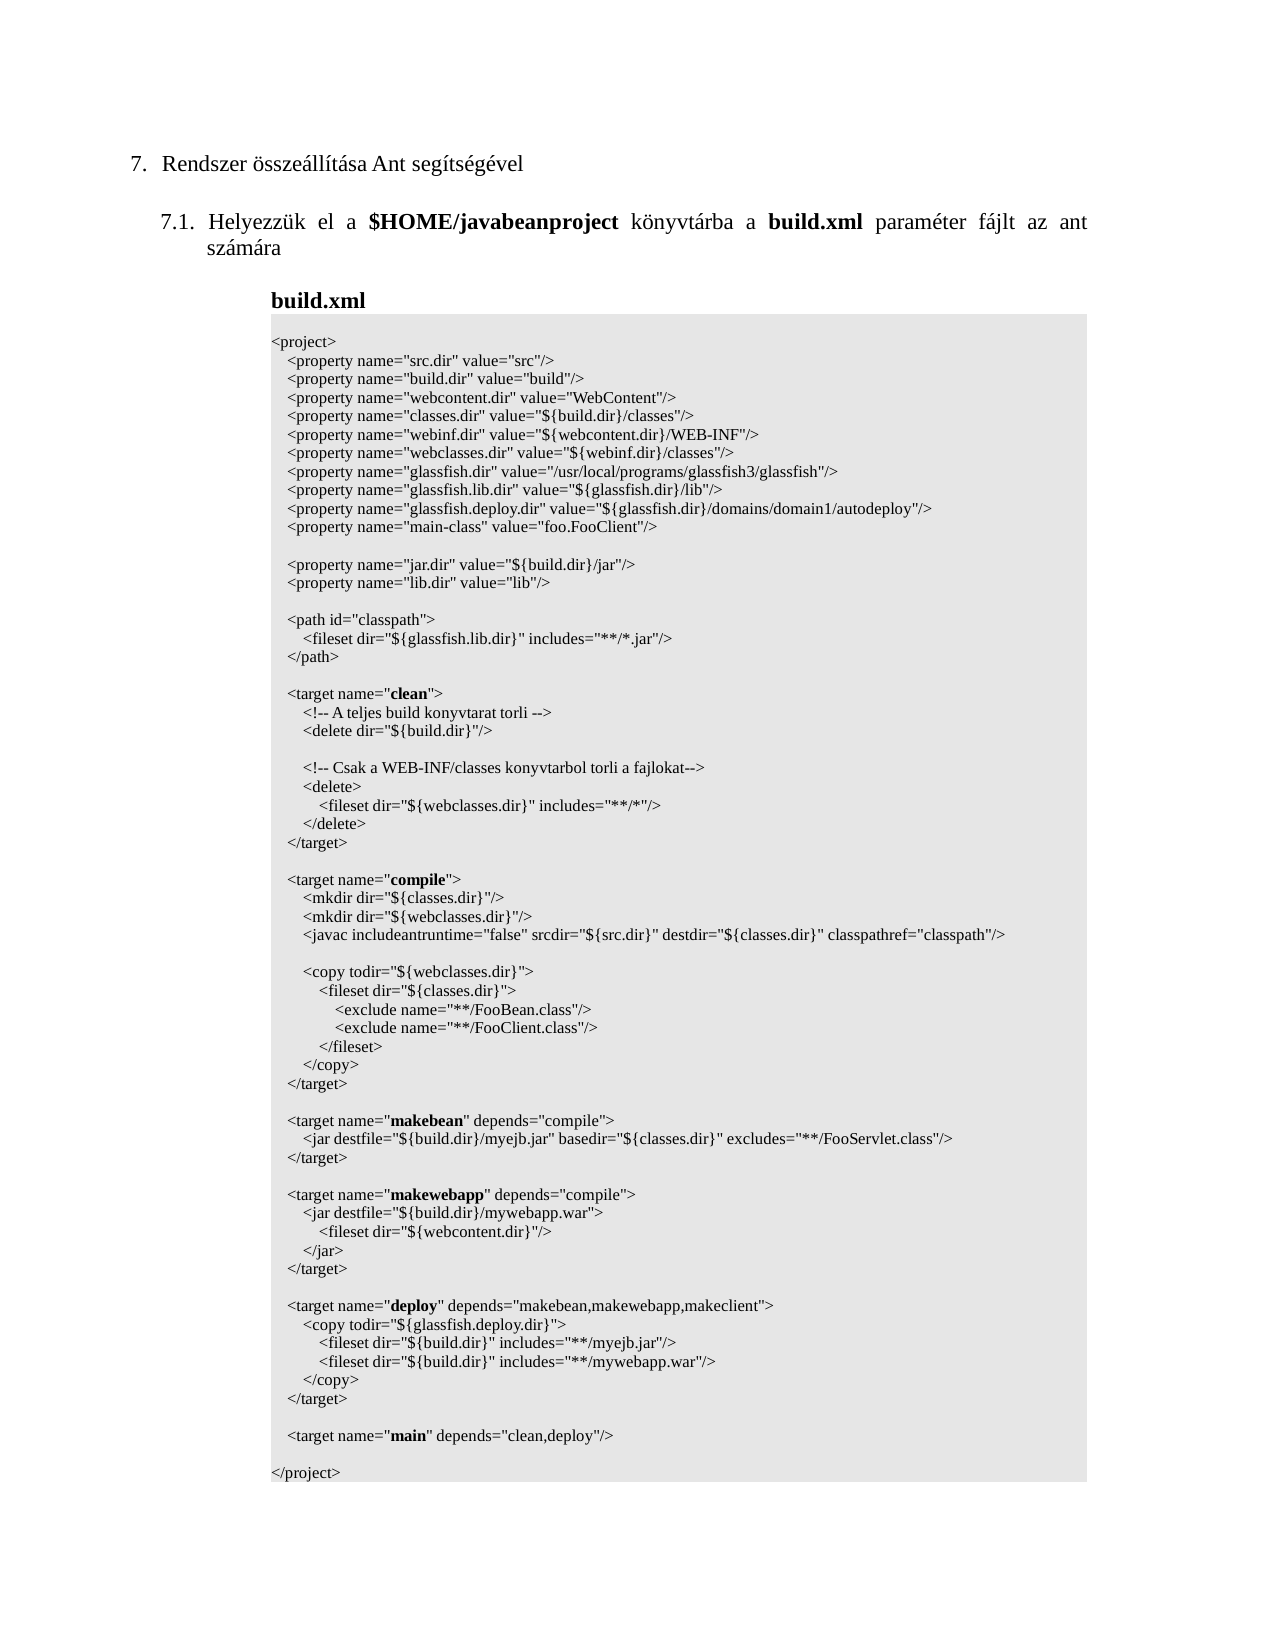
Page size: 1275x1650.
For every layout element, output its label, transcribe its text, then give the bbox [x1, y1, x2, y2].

text <property name="classes.dir" value="${build.dir}/classes"/> [271, 407, 1087, 425]
text <target name="main" depends="clean,deploy"/> [271, 1426, 1087, 1445]
text <project> [271, 332, 1087, 351]
text <fileset dir="${webclasses.dir}" includes="**/*"/> [271, 796, 1087, 814]
text <mkdir dir="${classes.dir}"/> [271, 889, 1087, 907]
text </target> [271, 1259, 1087, 1278]
text <property name="lib.dir" value="lib"/> [271, 573, 1087, 592]
text <property name="src.dir" value="src"/> [271, 351, 1087, 369]
text <property name="webclasses.dir" value="${webinf.dir}/classes"/> [271, 444, 1087, 462]
text <target name="clean"> [271, 685, 1087, 703]
text <mkdir dir="${webclasses.dir}"/> [271, 907, 1087, 926]
text <target name="makewebapp" depends="compile"> [271, 1185, 1087, 1204]
text <target name="deploy" depends="makebean,makewebapp,makeclient"> [271, 1297, 1087, 1315]
text <exclude name="**/FooClient.class"/> [271, 1018, 1087, 1037]
text <copy todir="${glassfish.deploy.dir}"> [271, 1315, 1087, 1334]
text <property name="webcontent.dir" value="WebContent"/> [271, 388, 1087, 407]
text <delete> [271, 777, 1087, 796]
text <fileset dir="${classes.dir}"> [271, 981, 1087, 1000]
text <property name="webinf.dir" value="${webcontent.dir}/WEB-INF"/> [271, 425, 1087, 444]
text <property name="glassfish.deploy.dir" value="${glassfish.dir}/domains/domain1/autodeploy"/> [271, 499, 1087, 518]
text </delete> [271, 814, 1087, 833]
text </target> [271, 1389, 1087, 1408]
text </path> [271, 648, 1087, 666]
text <!-- Csak a WEB-INF/classes konyvtarbol torli a fajlokat--> [271, 759, 1087, 777]
text </copy> [271, 1371, 1087, 1389]
list Helyezzük el a $HOME/javabeanproject könyvtárba a build.xml paraméter fájlt az ant számára [154, 208, 1087, 261]
text <property name="jar.dir" value="${build.dir}/jar"/> [271, 555, 1087, 573]
text </copy> [271, 1056, 1087, 1074]
text <property name="main-class" value="foo.FooClient"/> [271, 518, 1087, 536]
text <target name="makebean" depends="compile"> [271, 1111, 1087, 1130]
text <jar destfile="${build.dir}/mywebapp.war"> [271, 1204, 1087, 1222]
text </jar> [271, 1241, 1087, 1259]
text <path id="classpath"> [271, 611, 1087, 629]
text <jar destfile="${build.dir}/myejb.jar" basedir="${classes.dir}" excludes="**/FooServlet.class"/> [271, 1130, 1087, 1148]
text <fileset dir="${webcontent.dir}"/> [271, 1222, 1087, 1241]
text </target> [271, 1074, 1087, 1093]
text <!-- A teljes build konyvtarat torli --> [271, 703, 1087, 722]
text </fileset> [271, 1037, 1087, 1056]
text <delete dir="${build.dir}"/> [271, 722, 1087, 740]
text <copy todir="${webclasses.dir}"> [271, 963, 1087, 981]
text build.xml [271, 287, 1087, 314]
text <fileset dir="${build.dir}" includes="**/mywebapp.war"/> [271, 1352, 1087, 1371]
text <property name="glassfish.dir" value="/usr/local/programs/glassfish3/glassfish"/> [271, 462, 1087, 481]
text <fileset dir="${glassfish.lib.dir}" includes="**/*.jar"/> [271, 629, 1087, 648]
text <exclude name="**/FooBean.class"/> [271, 1000, 1087, 1018]
text </target> [271, 1148, 1087, 1167]
text <fileset dir="${build.dir}" includes="**/myejb.jar"/> [271, 1334, 1087, 1352]
list Rendszer összeállítása Ant segítségével [124, 150, 1087, 177]
text </project> [271, 1463, 1087, 1482]
text <property name="build.dir" value="build"/> [271, 369, 1087, 388]
text </target> [271, 833, 1087, 852]
text <target name="compile"> [271, 870, 1087, 889]
text <property name="glassfish.lib.dir" value="${glassfish.dir}/lib"/> [271, 481, 1087, 499]
text <javac includeantruntime="false" srcdir="${src.dir}" destdir="${classes.dir}" classpathref="classpath"/> [271, 926, 1087, 944]
